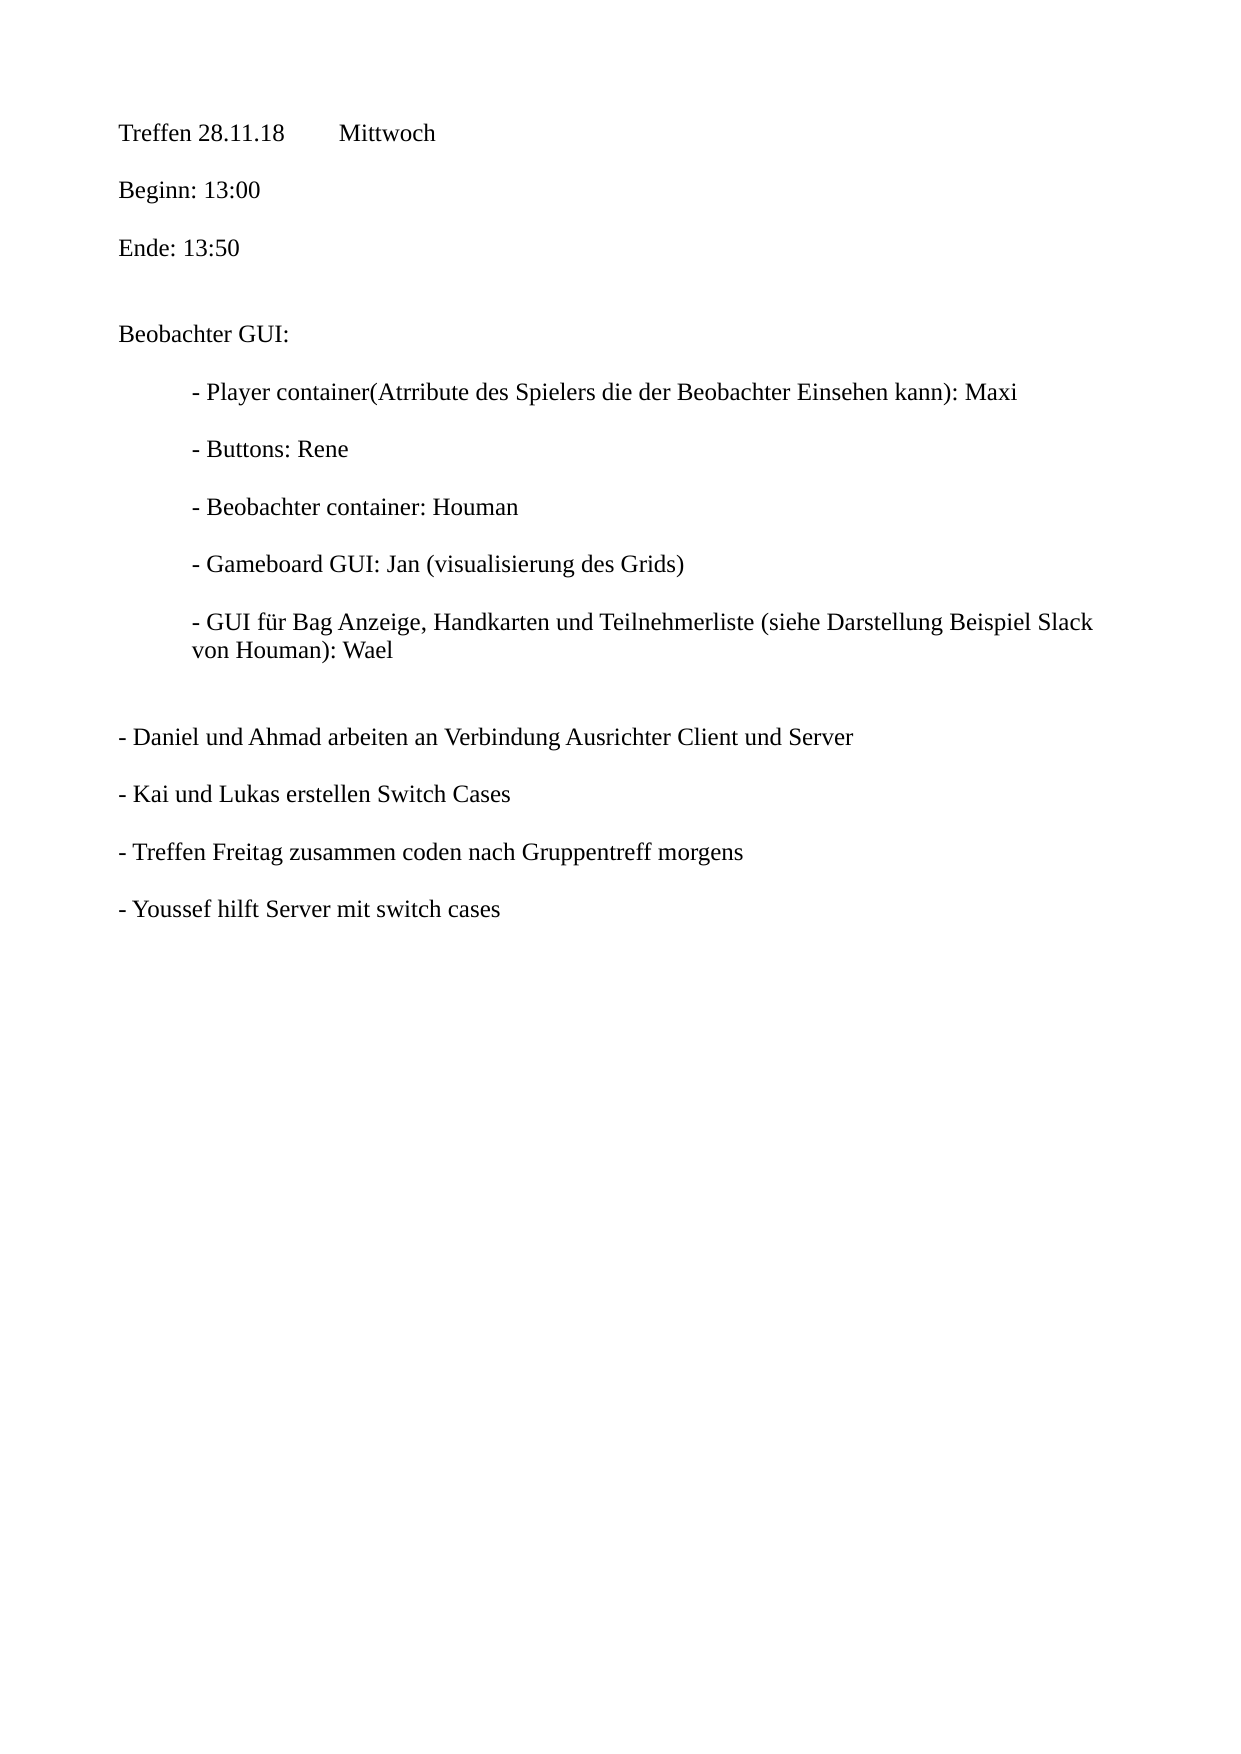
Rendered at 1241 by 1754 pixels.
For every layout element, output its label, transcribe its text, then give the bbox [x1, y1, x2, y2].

text Ende: 13:50 [118, 233, 1122, 262]
text - Buttons: Rene [118, 434, 1122, 463]
text - Player container(Atrribute des Spielers die der Beobachter Einsehen kann): Maxi [118, 377, 1122, 406]
text - Gameboard GUI: Jan (visualisierung des Grids) [118, 549, 1122, 578]
text - Beobachter container: Houman [118, 492, 1122, 521]
text - Kai und Lukas erstellen Switch Cases [118, 779, 1122, 808]
text Treffen 28.11.18 Mittwoch [118, 118, 1122, 147]
text Beobachter GUI: [118, 319, 1122, 348]
text - Daniel und Ahmad arbeiten an Verbindung Ausrichter Client und Server [118, 722, 1122, 751]
text - Treffen Freitag zusammen coden nach Gruppentreff morgens [118, 837, 1122, 866]
text - Youssef hilft Server mit switch cases [118, 894, 1122, 923]
text - GUI für Bag Anzeige, Handkarten und Teilnehmerliste (siehe Darstellung Beispiel Slack von Houman): Wael [118, 607, 1122, 664]
text Beginn: 13:00 [118, 176, 1122, 204]
